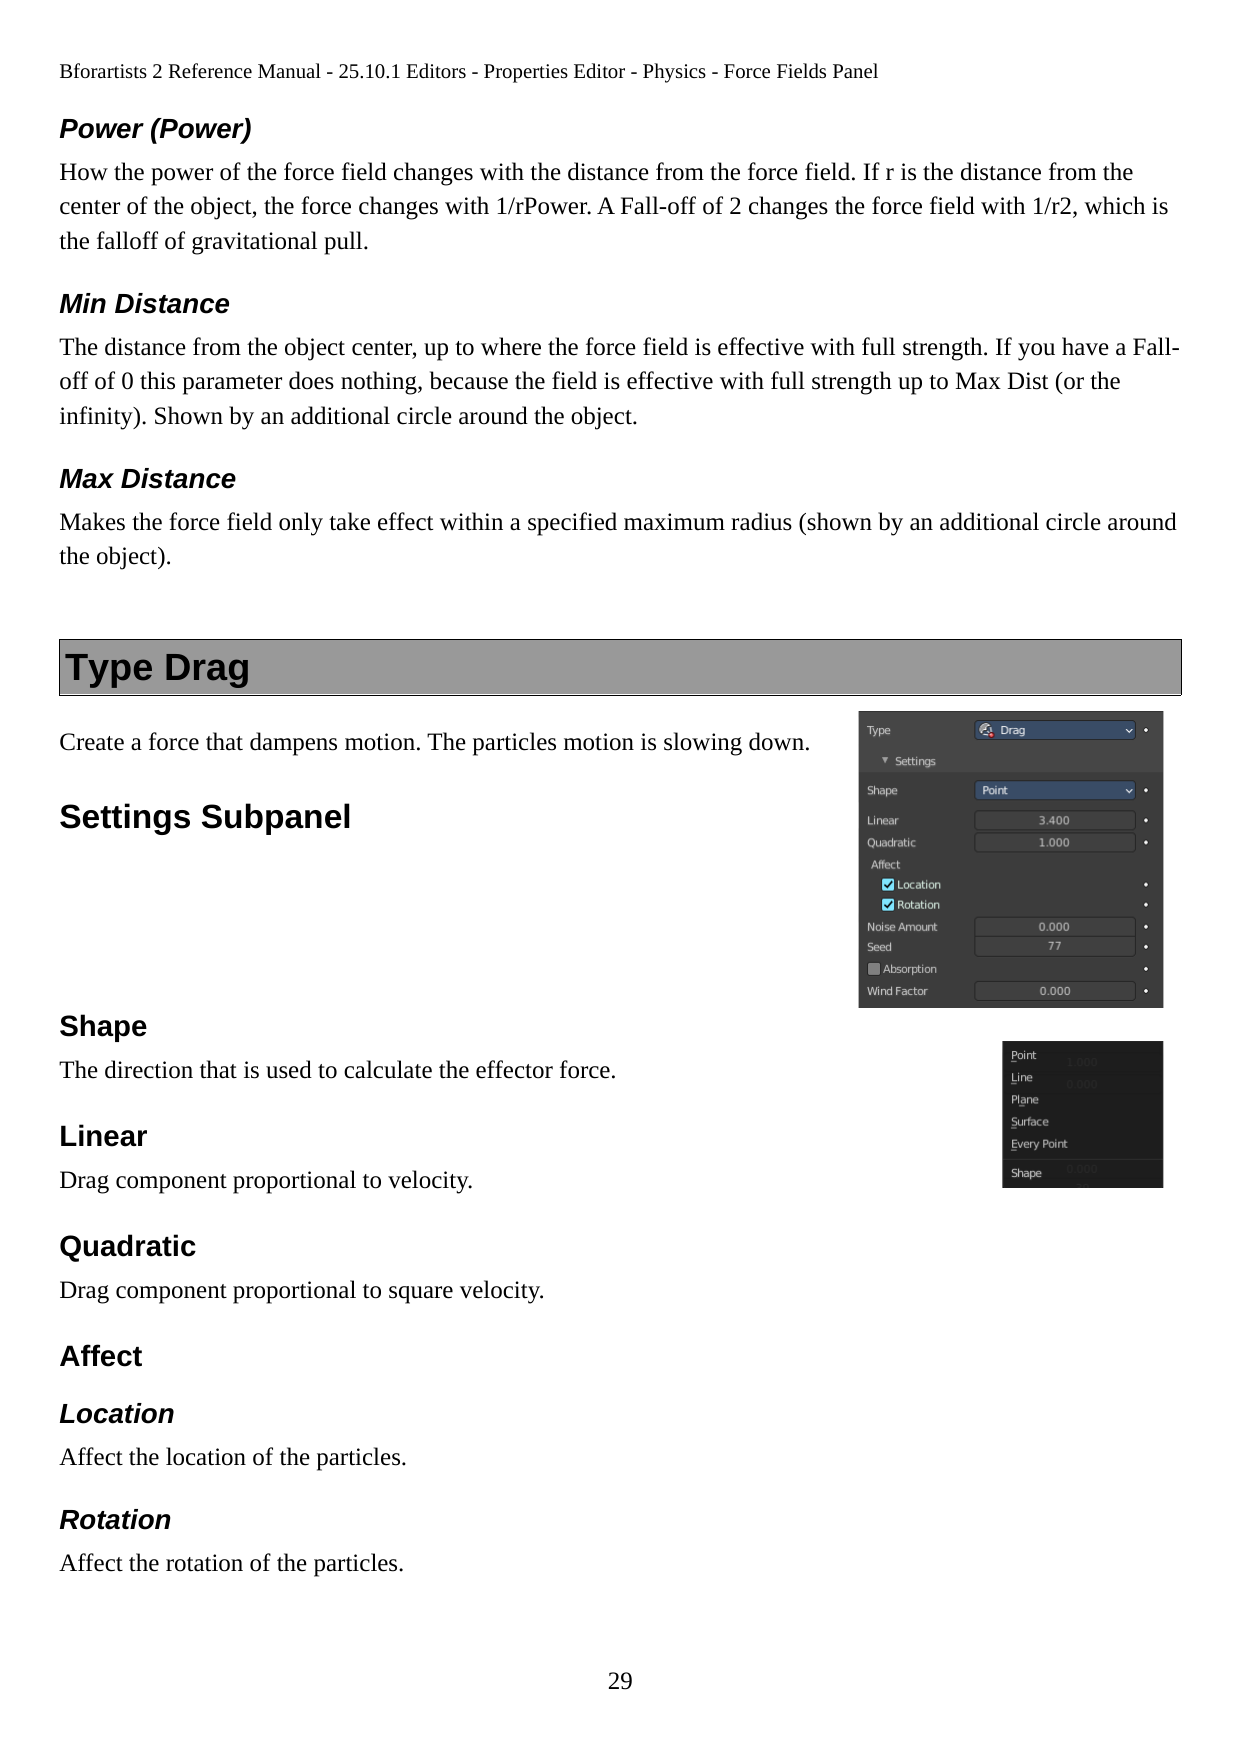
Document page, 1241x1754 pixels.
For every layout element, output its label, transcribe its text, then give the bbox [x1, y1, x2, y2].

picture [1002, 1041, 1164, 1188]
subtitle [1164, 1119, 1181, 1153]
subtitle Linear [59, 1119, 1002, 1153]
text Drag component proportional to square velocity. [59, 1275, 1181, 1304]
subtitle Quadratic [59, 1229, 1181, 1263]
text The direction that is used to calculate the effector force. [59, 1056, 1002, 1084]
text Affect the location of the particles. [59, 1442, 1181, 1471]
text Makes the force field only take effect within a specified maximum radius (shown by an additional circle around the object). [59, 507, 1181, 570]
subtitle Location [59, 1398, 1181, 1430]
subtitle Min Distance [59, 287, 1181, 319]
subtitle Power (Power) [59, 113, 1181, 144]
subtitle Rotation [59, 1504, 1181, 1536]
text How the power of the force field changes with the distance from the force field. If r is the distance from the center of the object, the force changes with 1/rPower. A Fall-off of 2 changes the force field with 1/r2, which is the falloff of gravitational pull. [59, 157, 1181, 255]
text Create a force that dampens motion. The particles motion is slowing down. [59, 727, 858, 755]
subtitle Affect [59, 1339, 1181, 1373]
picture [858, 711, 1164, 1008]
text The distance from the object center, up to where the force field is effective with full strength. If you have a Fall-off of 0 this parameter does nothing, because the field is effective with full strength up to Max Dist (or the infinity). Shown by an additional circle around the object. [59, 332, 1181, 429]
subtitle Shape [59, 1009, 1181, 1043]
subtitle Max Distance [59, 462, 1181, 494]
subtitle Settings Subpanel [59, 796, 858, 835]
table_header Type Drag [60, 640, 1181, 694]
text Drag component proportional to velocity. [59, 1166, 1181, 1194]
text Affect the rotation of the particles. [59, 1548, 1181, 1577]
subtitle [1164, 796, 1181, 835]
